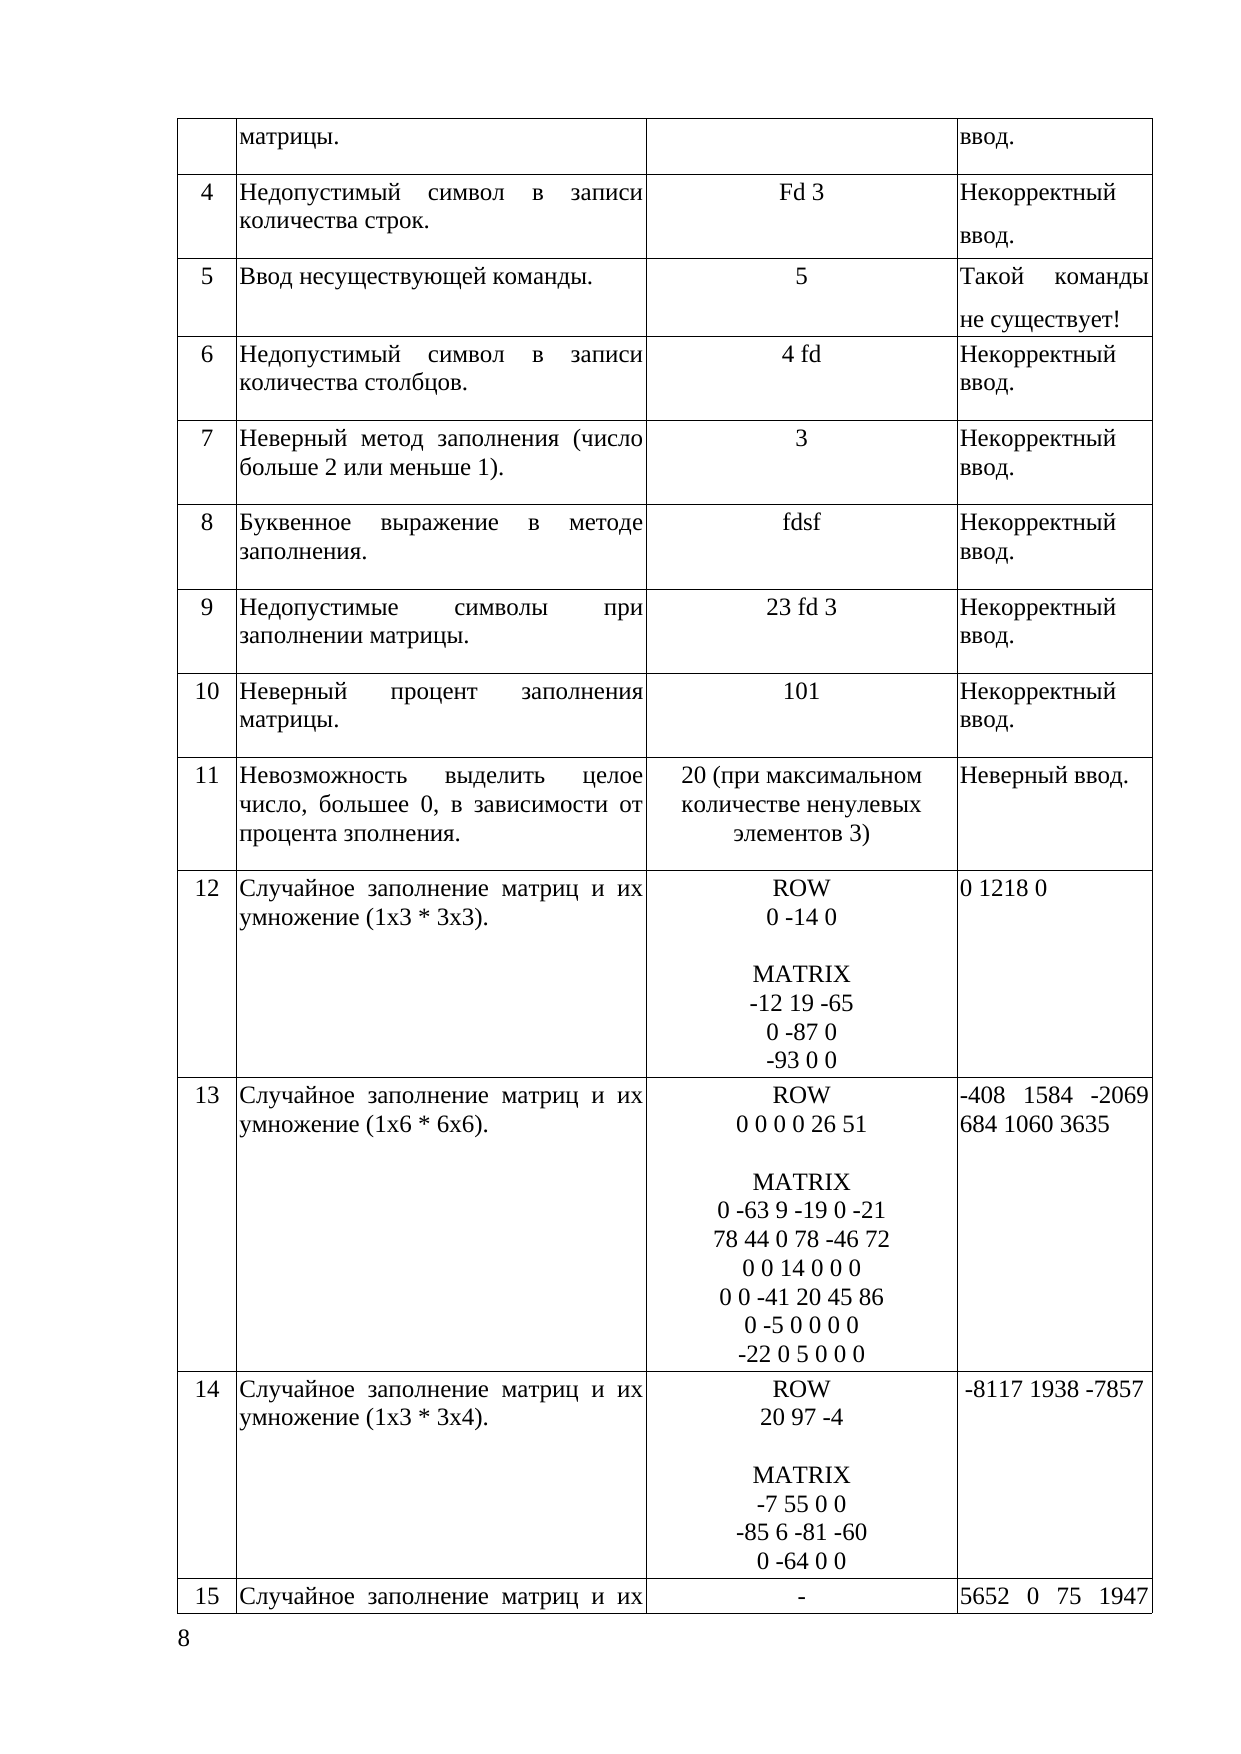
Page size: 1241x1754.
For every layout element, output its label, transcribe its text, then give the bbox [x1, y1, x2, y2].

table_cell 101 [647, 674, 957, 757]
table_cell 7 [178, 421, 236, 504]
table_cell 12 [178, 871, 236, 1077]
table_cell 5 [647, 259, 957, 336]
table_cell Неверный ввод. [958, 758, 1152, 870]
table_cell Недопустимый символ в записи количества строк. [237, 175, 646, 258]
table_cell Неверный метод заполнения (число больше 2 или меньше 1). [237, 421, 646, 504]
table_cell 4 [178, 175, 236, 258]
table_cell ROW 0 0 0 0 26 51 MATRIX 0 -63 9 -19 0 -21 78 44 0 78 -46 72 0 0 14 0 0 0 0 0 -41 20 45 86 0 -5 0 0 0 0 -22 0 5 0 0 0 [647, 1078, 957, 1371]
table_cell [178, 119, 236, 174]
table_cell 20 (при максимальном количестве ненулевых элементов 3) [647, 758, 957, 870]
table_cell Некорректный ввод. [958, 590, 1152, 673]
table_cell 14 [178, 1372, 236, 1578]
table_cell Случайное заполнение матриц и их умножение (1х3 * 3х3). [237, 871, 646, 1077]
table_cell Ввод несуществующей команды. [237, 259, 646, 336]
table_cell -408 1584 -2069 684 1060 3635 [958, 1078, 1152, 1371]
table_cell 23 fd 3 [647, 590, 957, 673]
table_cell 15 [178, 1579, 236, 1613]
table_cell 9 [178, 590, 236, 673]
table_cell 4 fd [647, 337, 957, 420]
table_cell -8117 1938 -7857 [958, 1372, 1152, 1578]
table_cell Некорректный ввод. [958, 421, 1152, 504]
table_cell 0 1218 0 [958, 871, 1152, 1077]
table_cell ROW 0 -14 0 MATRIX -12 19 -65 0 -87 0 -93 0 0 [647, 871, 957, 1077]
table_cell Fd 3 [647, 175, 957, 258]
table_cell 8 [178, 505, 236, 588]
table_cell ввод. [958, 119, 1152, 174]
table_cell 13 [178, 1078, 236, 1371]
table_cell 3 [647, 421, 957, 504]
table_cell Некорректный ввод. [958, 505, 1152, 588]
table_cell ROW 20 97 -4 MATRIX -7 55 0 0 -85 6 -81 -60 0 -64 0 0 [647, 1372, 957, 1578]
table_cell Неверный процент заполнения матрицы. [237, 674, 646, 757]
table_cell Случайное заполнение матриц и их [237, 1579, 646, 1613]
table_cell матрицы. [237, 119, 646, 174]
table_cell 5 [178, 259, 236, 336]
table_cell Буквенное выражение в методе заполнения. [237, 505, 646, 588]
table_cell 6 [178, 337, 236, 420]
table_cell Случайное заполнение матриц и их умножение (1х6 * 6х6). [237, 1078, 646, 1371]
table_cell [647, 119, 957, 174]
table_cell Недопустимые символы при заполнении матрицы. [237, 590, 646, 673]
table_cell Некорректный ввод. [958, 337, 1152, 420]
table_cell Такой команды не существует! [958, 259, 1152, 336]
table_cell - [647, 1579, 957, 1613]
table_cell 11 [178, 758, 236, 870]
table_cell Случайное заполнение матриц и их умножение (1х3 * 3х4). [237, 1372, 646, 1578]
table_cell 5652 0 75 1947 [958, 1579, 1152, 1613]
table_cell Некорректный ввод. [958, 175, 1152, 258]
table_cell Недопустимый символ в записи количества столбцов. [237, 337, 646, 420]
table_cell fdsf [647, 505, 957, 588]
table_cell Невозможность выделить целое число, большее 0, в зависимости от процента зполнения. [237, 758, 646, 870]
table_cell Некорректный ввод. [958, 674, 1152, 757]
table_cell 10 [178, 674, 236, 757]
